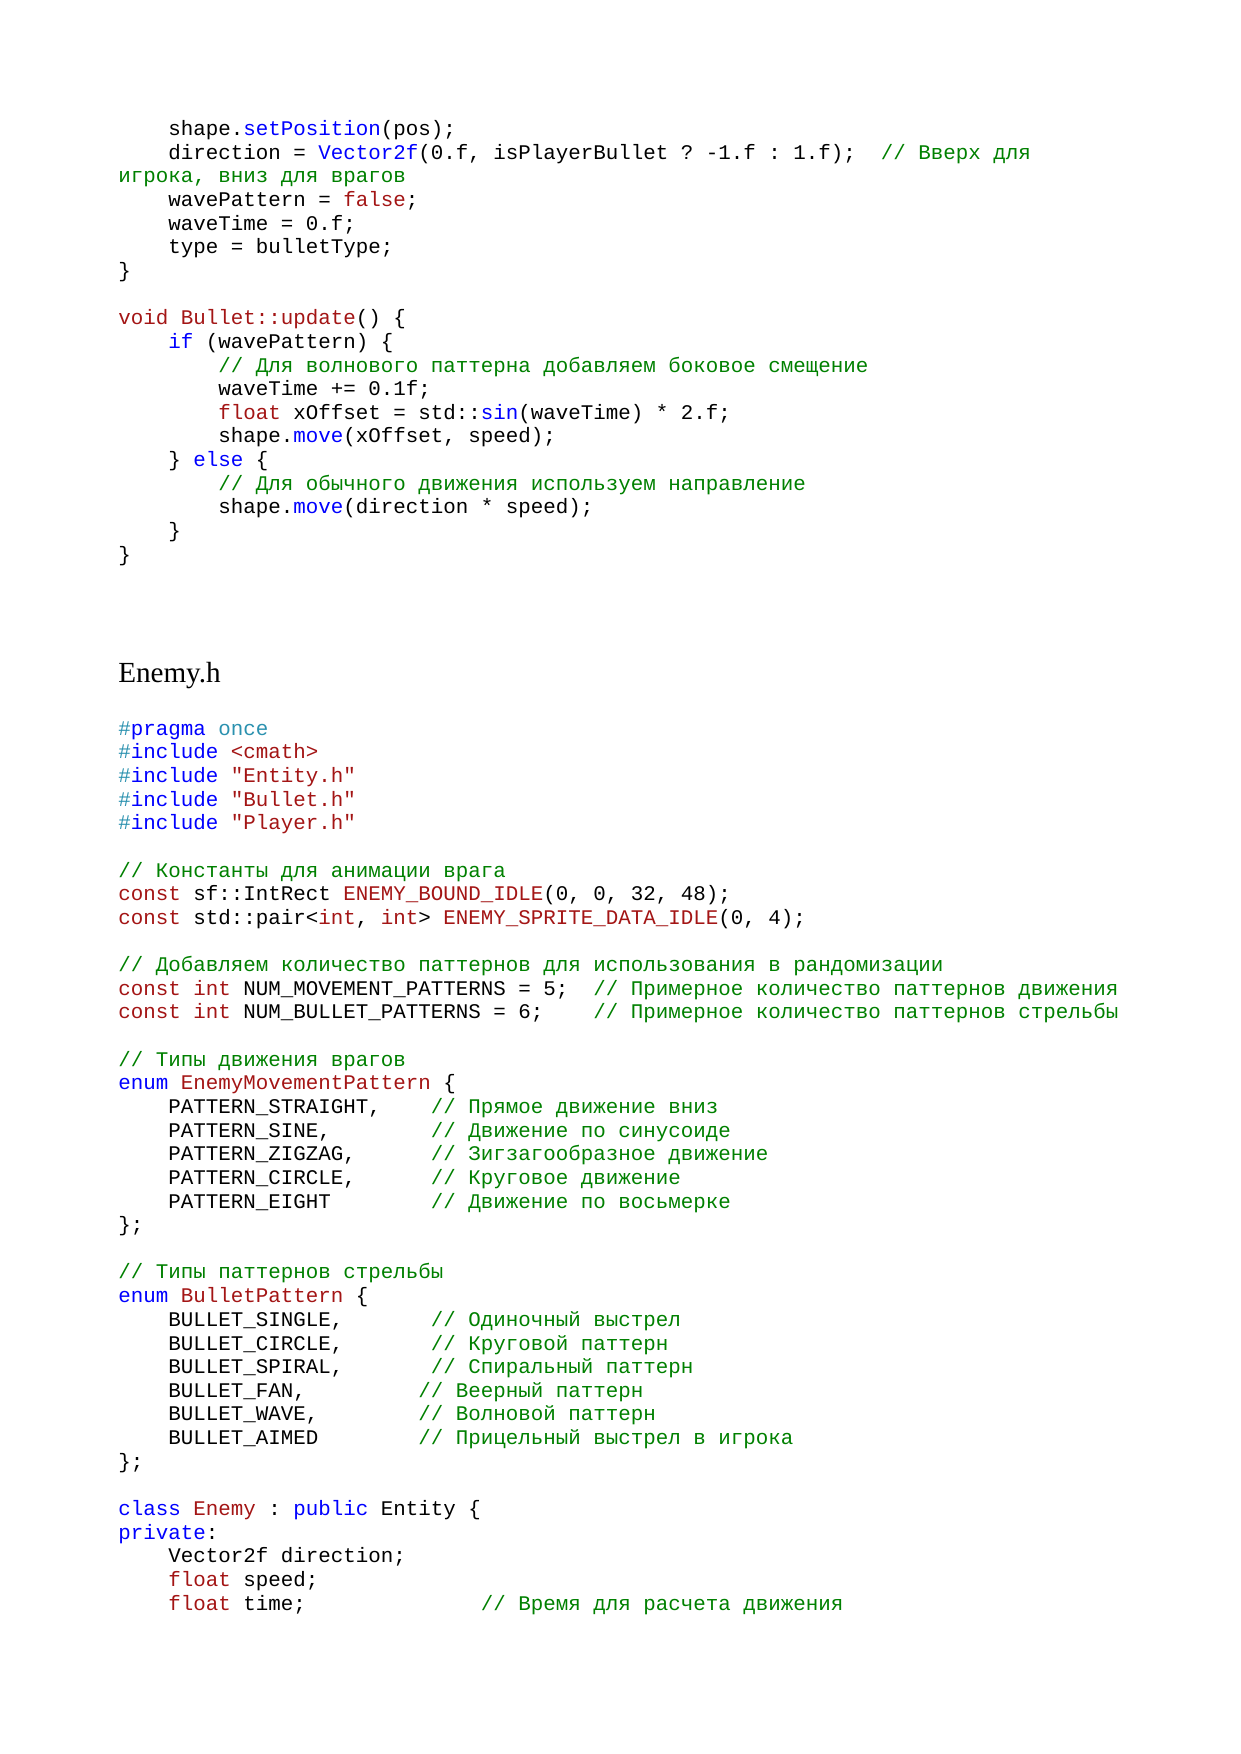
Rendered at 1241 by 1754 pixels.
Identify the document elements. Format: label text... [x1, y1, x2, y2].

text BULLET_CIRCLE, // Круговой паттерн [118, 1332, 1122, 1356]
text // Константы для анимации врага [118, 859, 1122, 883]
text PATTERN_SINE, // Движение по синусоиде [118, 1120, 1122, 1143]
text const int NUM_BULLET_PATTERNS = 6; // Примерное количество паттернов стрельбы [118, 1001, 1122, 1025]
text private: [118, 1522, 1122, 1545]
text #include <cmath> [118, 741, 1122, 765]
text #pragma once [118, 718, 1122, 741]
text waveTime += 0.1f; [118, 378, 1122, 402]
text waveTime = 0.f; [118, 213, 1122, 236]
text const sf::IntRect ENEMY_BOUND_IDLE(0, 0, 32, 48); [118, 883, 1122, 907]
text } [118, 260, 1122, 284]
text shape.move(xOffset, speed); [118, 426, 1122, 449]
text class Enemy : public Entity { [118, 1498, 1122, 1522]
text direction = Vector2f(0.f, isPlayerBullet ? -1.f : 1.f); // Вверх для игрока, вниз для врагов [118, 142, 1122, 189]
text shape.setPosition(pos); [118, 118, 1122, 142]
text wavePattern = false; [118, 189, 1122, 213]
text BULLET_SINGLE, // Одиночный выстрел [118, 1309, 1122, 1332]
text float time; // Время для расчета движения [118, 1593, 1122, 1616]
text if (wavePattern) { [118, 331, 1122, 354]
text const std::pair<int, int> ENEMY_SPRITE_DATA_IDLE(0, 4); [118, 907, 1122, 931]
text void Bullet::update() { [118, 307, 1122, 331]
text BULLET_WAVE, // Волновой паттерн [118, 1403, 1122, 1427]
text // Для обычного движения используем направление [118, 473, 1122, 496]
text shape.move(direction * speed); [118, 496, 1122, 520]
text // Типы движения врагов [118, 1049, 1122, 1072]
text }; [118, 1214, 1122, 1238]
text Vector2f direction; [118, 1545, 1122, 1569]
text Enemy.h [118, 655, 1122, 689]
text BULLET_SPIRAL, // Спиральный паттерн [118, 1356, 1122, 1380]
text float speed; [118, 1569, 1122, 1593]
text // Типы паттернов стрельбы [118, 1262, 1122, 1285]
text }; [118, 1451, 1122, 1474]
text // Добавляем количество паттернов для использования в рандомизации [118, 954, 1122, 978]
text } [118, 520, 1122, 544]
text } else { [118, 449, 1122, 473]
text // Для волнового паттерна добавляем боковое смещение [118, 354, 1122, 378]
text } [118, 544, 1122, 567]
text const int NUM_MOVEMENT_PATTERNS = 5; // Примерное количество паттернов движения [118, 978, 1122, 1001]
text enum EnemyMovementPattern { [118, 1072, 1122, 1096]
text #include "Player.h" [118, 812, 1122, 836]
text BULLET_FAN, // Веерный паттерн [118, 1380, 1122, 1403]
text PATTERN_ZIGZAG, // Зигзагообразное движение [118, 1143, 1122, 1167]
text BULLET_AIMED // Прицельный выстрел в игрока [118, 1427, 1122, 1451]
text #include "Bullet.h" [118, 789, 1122, 812]
text type = bulletType; [118, 236, 1122, 260]
text #include "Entity.h" [118, 765, 1122, 789]
text float xOffset = std::sin(waveTime) * 2.f; [118, 402, 1122, 426]
text PATTERN_STRAIGHT, // Прямое движение вниз [118, 1096, 1122, 1120]
text PATTERN_EIGHT // Движение по восьмерке [118, 1191, 1122, 1214]
text enum BulletPattern { [118, 1285, 1122, 1309]
text PATTERN_CIRCLE, // Круговое движение [118, 1167, 1122, 1191]
